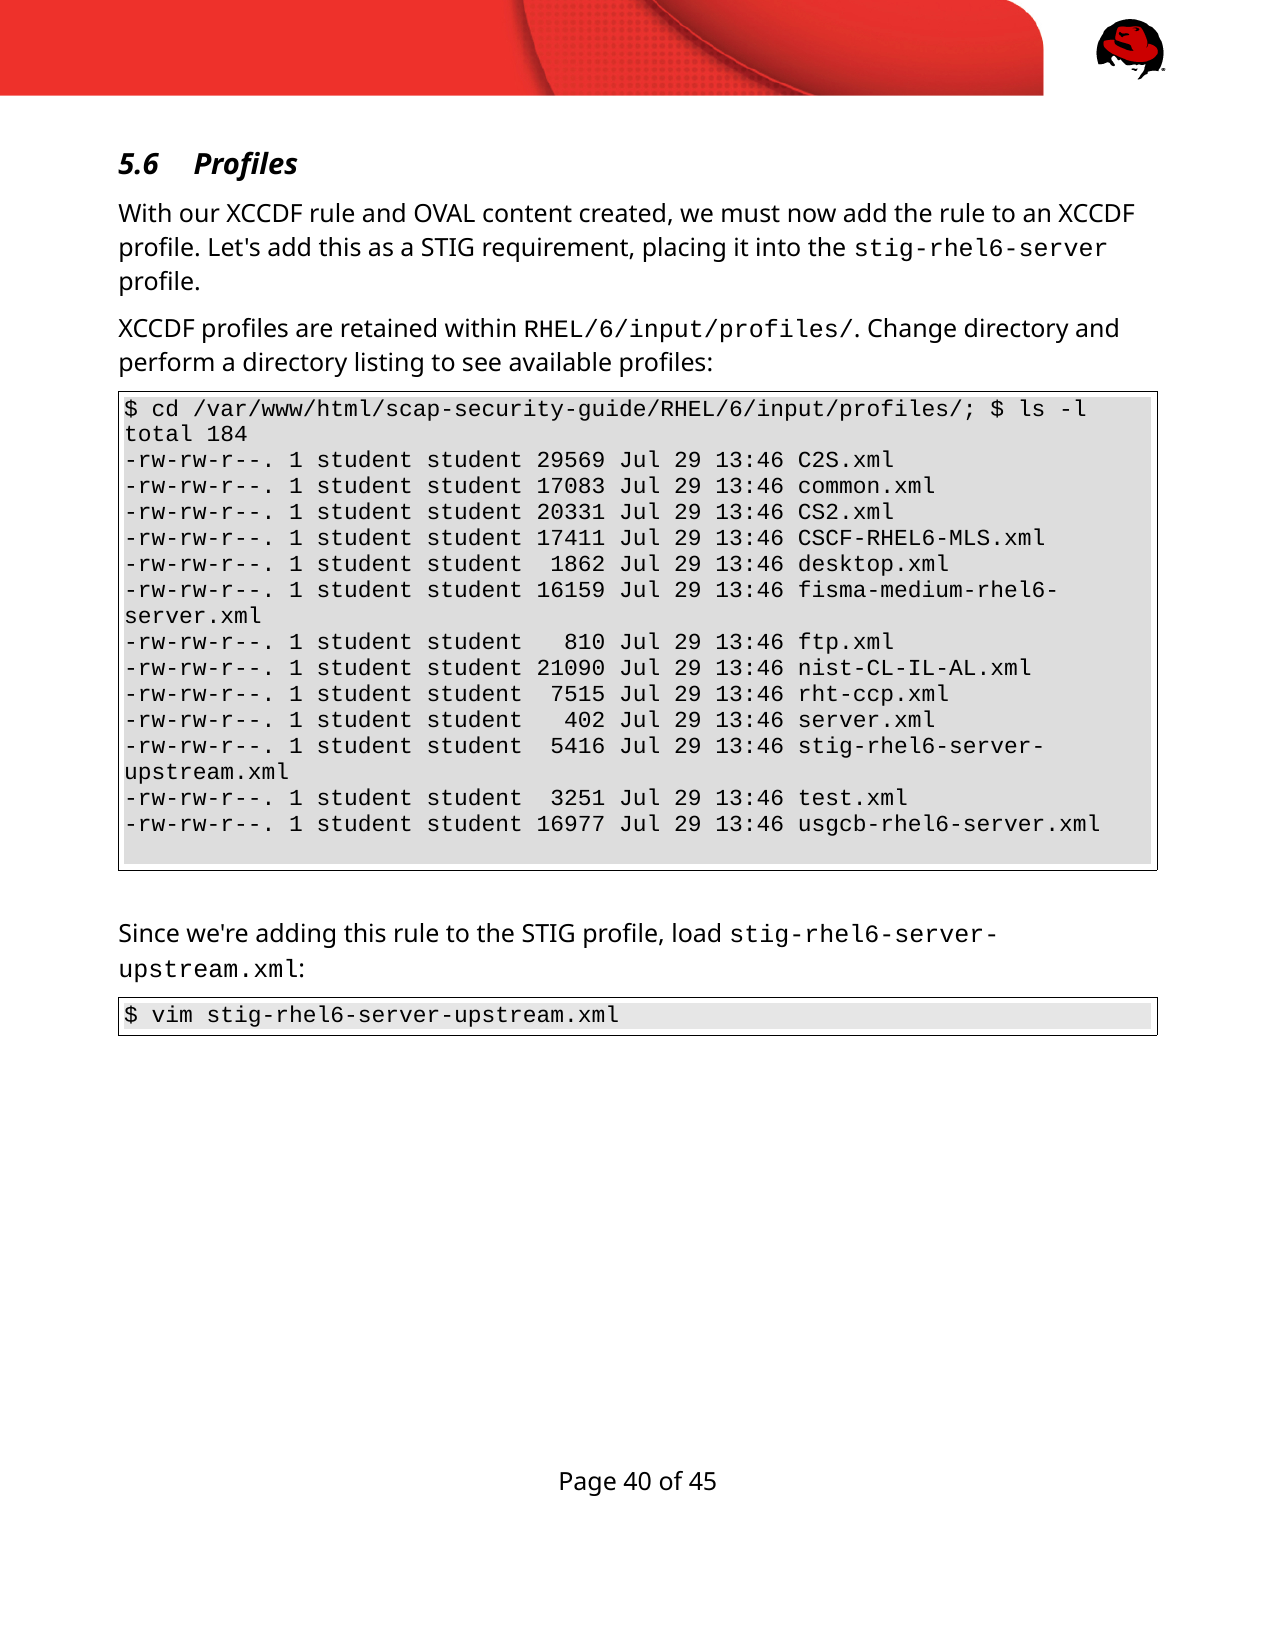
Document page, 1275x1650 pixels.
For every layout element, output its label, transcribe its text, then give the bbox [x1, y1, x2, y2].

text XCCDF profiles are retained within RHEL/6/input/profiles/. Change directory and perform a directory listing to see available profiles: [118, 310, 1157, 378]
table_header $ cd /var/www/html/scap-security-guide/RHEL/6/input/profiles/; $ ls -l total 184 -rw-rw-r--. 1 student student 29569 Jul 29 13:46 C2S.xml -rw-rw-r--. 1 student student 17083 Jul 29 13:46 common.xml -rw-rw-r--. 1 student student 20331 Jul 29 13:46 CS2.xml -rw-rw-r--. 1 student student 17411 Jul 29 13:46 CSCF-RHEL6-MLS.xml -rw-rw-r--. 1 student student 1862 Jul 29 13:46 desktop.xml -rw-rw-r--. 1 student student 16159 Jul 29 13:46 fisma-medium-rhel6-server.xml -rw-rw-r--. 1 student student 810 Jul 29 13:46 ftp.xml -rw-rw-r--. 1 student student 21090 Jul 29 13:46 nist-CL-IL-AL.xml -rw-rw-r--. 1 student student 7515 Jul 29 13:46 rht-ccp.xml -rw-rw-r--. 1 student student 402 Jul 29 13:46 server.xml -rw-rw-r--. 1 student student 5416 Jul 29 13:46 stig-rhel6-server-upstream.xml -rw-rw-r--. 1 student student 3251 Jul 29 13:46 test.xml -rw-rw-r--. 1 student student 16977 Jul 29 13:46 usgcb-rhel6-server.xml [119, 392, 1157, 869]
subtitle Profiles [118, 143, 1157, 183]
text Since we're adding this rule to the STIG profile, load stig-rhel6-server-upstream.xml: [118, 916, 1157, 985]
table_header $ vim stig-rhel6-server-upstream.xml [119, 998, 1157, 1035]
text With our XCCDF rule and OVAL content created, we must now add the rule to an XCCDF profile. Let's add this as a STIG requirement, placing it into the stig-rhel6-server profile. [118, 195, 1157, 298]
picture [0, 0, 1170, 96]
